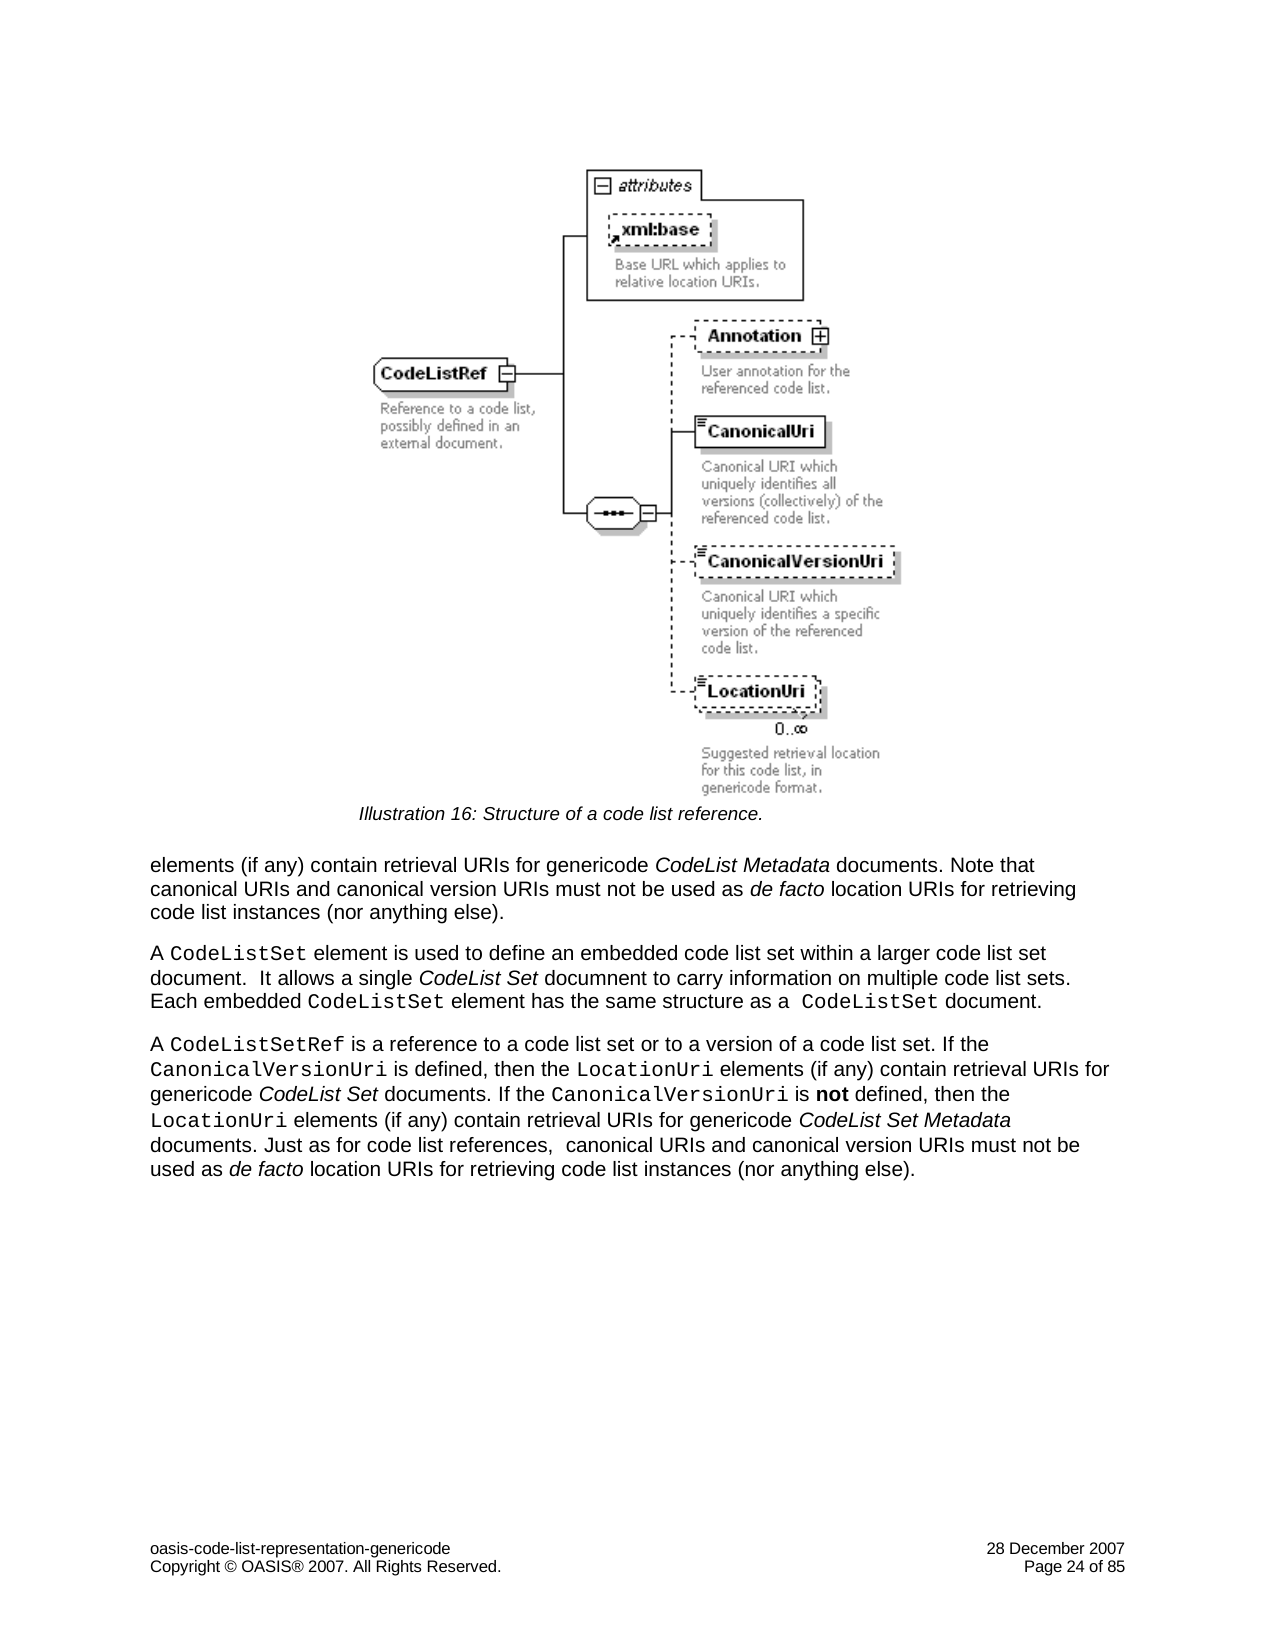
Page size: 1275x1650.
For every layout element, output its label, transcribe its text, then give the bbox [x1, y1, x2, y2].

text A CodeListSet element is used to define an embedded code list set within a larger code list set document. It allows a single CodeList Set documnent to carry information on multiple code list sets. Each embedded CodeListSet element has the same structure as a CodeListSet document. [150, 941, 1125, 1015]
picture [358, 162, 917, 804]
text elements (if any) contain retrieval URIs for genericode CodeList Metadata documents. Note that canonical URIs and canonical version URIs must not be used as de facto location URIs for retrieving code list instances (nor anything else). [150, 150, 1125, 924]
text A CodeListSetRef is a reference to a code list set or to a version of a code list set. If the CanonicalVersionUri is defined, then the LocationUri elements (if any) contain retrieval URIs for genericode CodeList Set documents. If the CanonicalVersionUri is not defined, then the LocationUri elements (if any) contain retrieval URIs for genericode CodeList Set Metadata documents. Just as for code list references, canonical URIs and canonical version URIs must not be used as de facto location URIs for retrieving code list instances (nor anything else). [150, 1032, 1125, 1181]
text Illustration 16: Structure of a code list reference. [359, 804, 916, 824]
